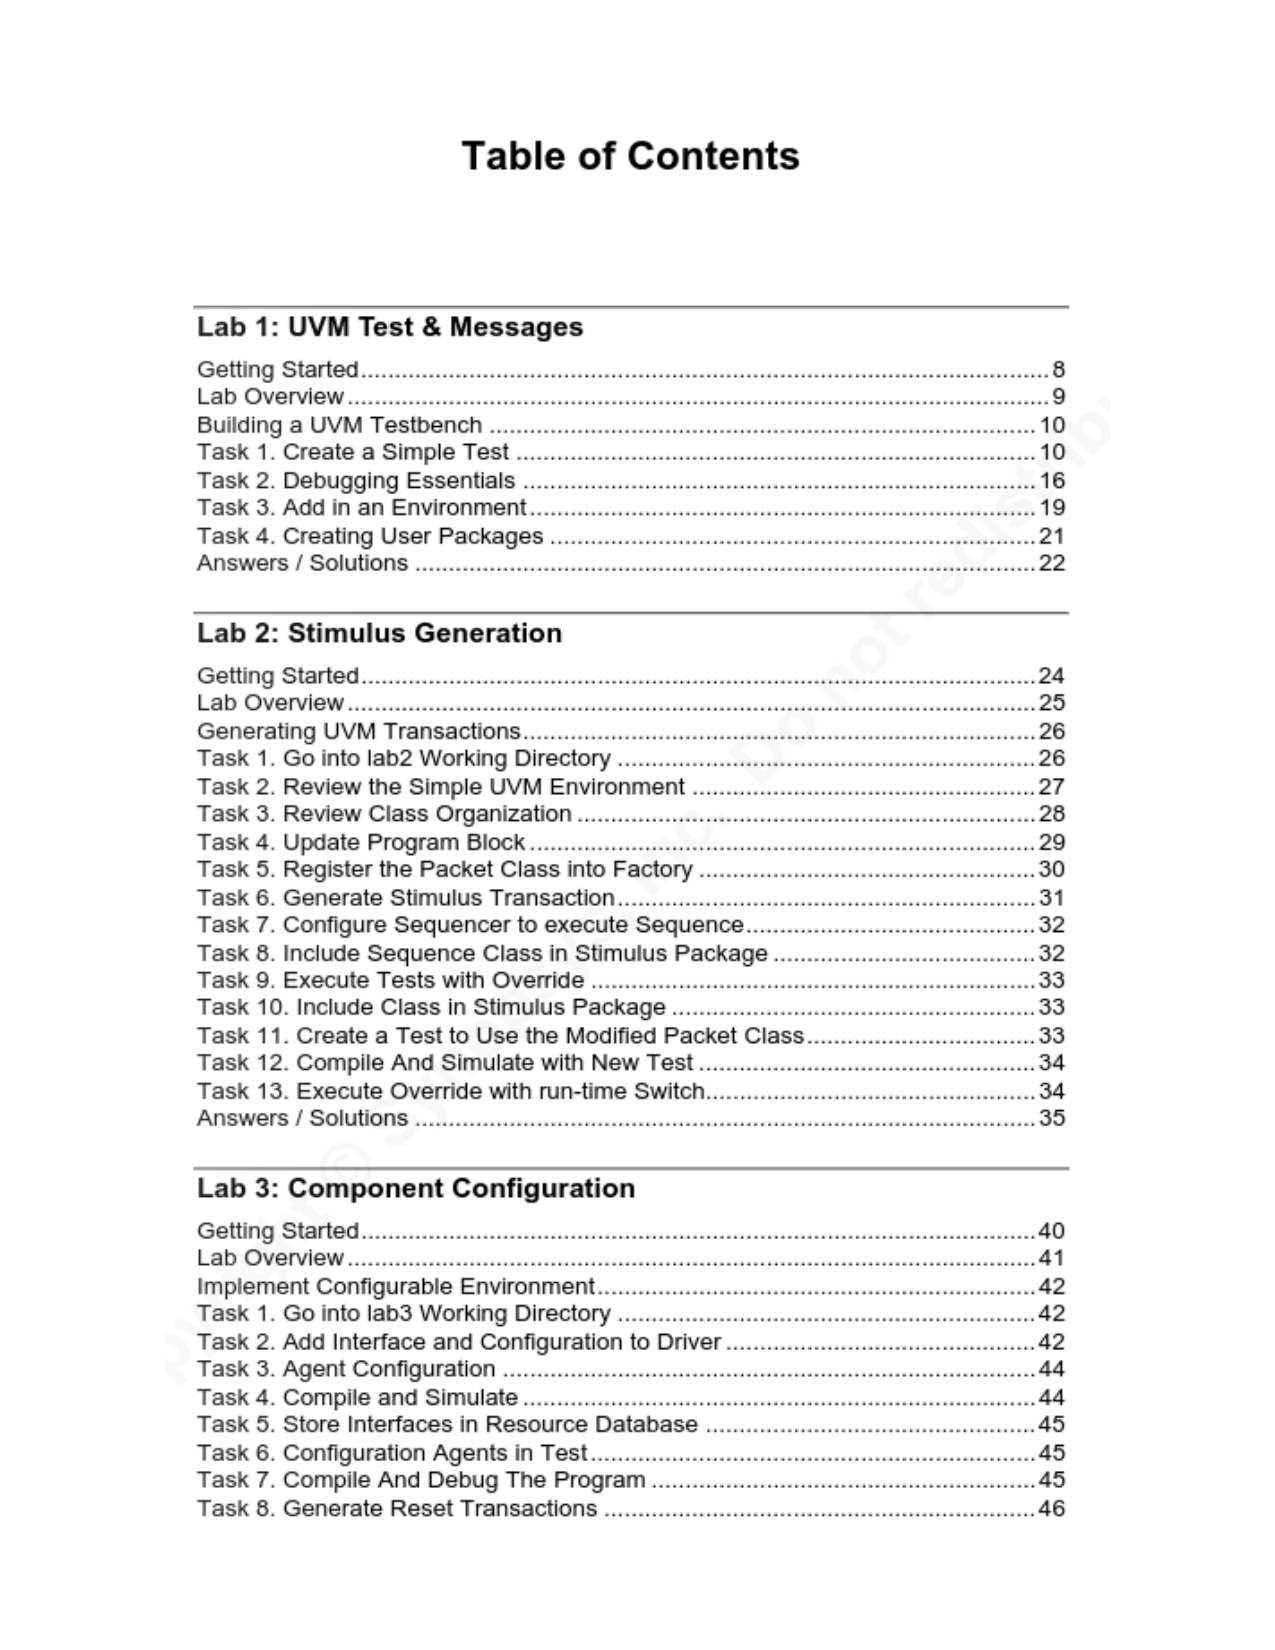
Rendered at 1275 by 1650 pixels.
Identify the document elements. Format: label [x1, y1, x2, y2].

picture [165, 118, 1111, 1590]
